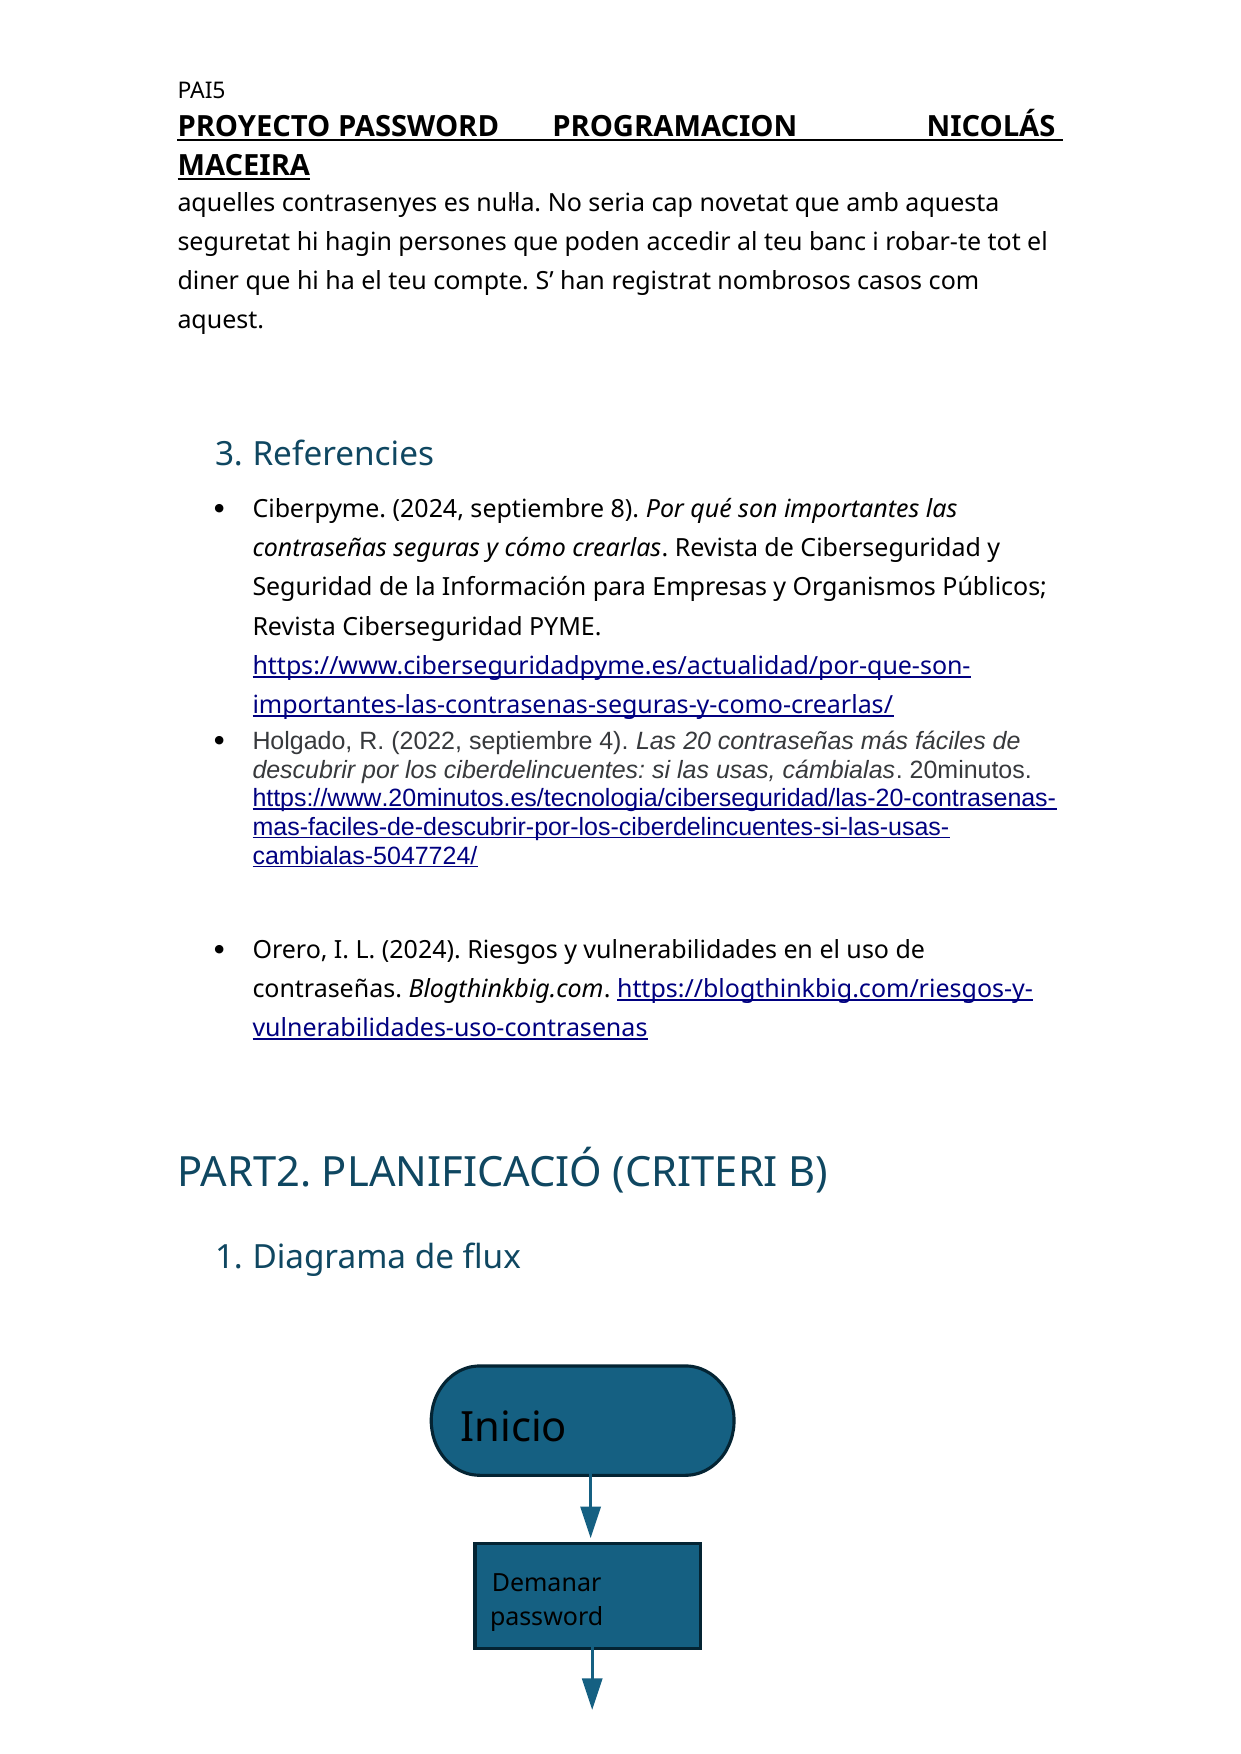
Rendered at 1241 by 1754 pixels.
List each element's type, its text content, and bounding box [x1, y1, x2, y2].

list Orero, I. L. (2024). Riesgos y vulnerabilidades en el uso de contraseñas. Blogthinkbig.com. https://blogthinkbig.com/riesgos-y-vulnerabilidades-uso-contrasenas [215, 931, 1063, 1044]
list Ciberpyme. (2024, septiembre 8). Por qué son importantes las contraseñas seguras y cómo crearlas. Revista de Ciberseguridad y Seguridad de la Información para Empresas y Organismos Públicos; Revista Ciberseguridad PYME. https://www.ciberseguridadpyme.es/actualidad/por-que-son-importantes-las-contrasenas-seguras-y-como-crearlas/ [215, 491, 1063, 721]
list Diagrama de flux [215, 1232, 1063, 1278]
text aquelles contrasenyes es nul·la. No seria cap novetat que amb aquesta seguretat hi hagin persones que poden accedir al teu banc i robar-te tot el diner que hi ha el teu compte. S’ han registrat nombrosos casos com aquest. [177, 184, 1063, 336]
subtitle PART2. PLANIFICACIÓ (CRITERI B) [177, 1142, 1063, 1199]
list Referencies [215, 430, 1063, 476]
list Holgado, R. (2022, septiembre 4). Las 20 contraseñas más fáciles de descubrir por los ciberdelincuentes: si las usas, cámbialas. 20minutos. https://www.20minutos.es/tecnologia/ciberseguridad/las-20-contrasenas-mas-faciles-de-descubrir-por-los-ciberdelincuentes-si-las-usas-cambialas-5047724/ [215, 726, 1063, 869]
